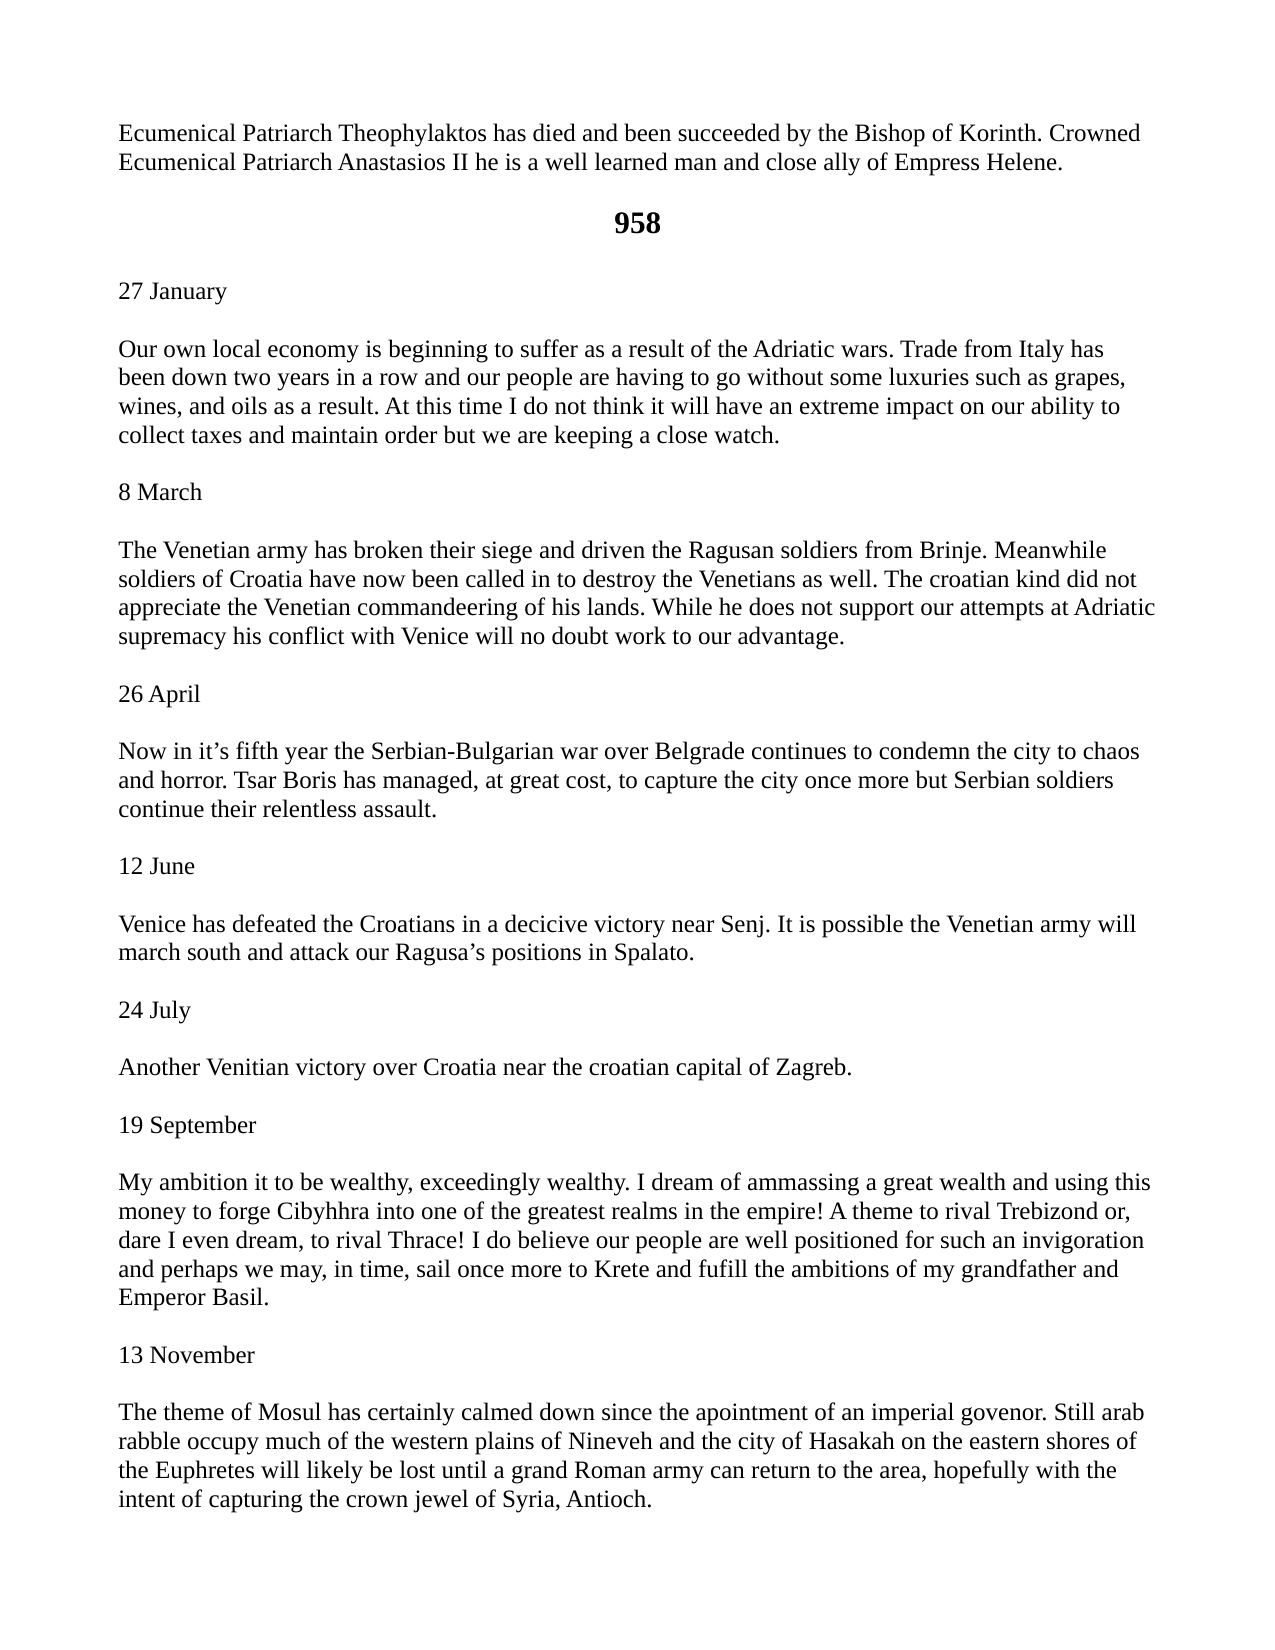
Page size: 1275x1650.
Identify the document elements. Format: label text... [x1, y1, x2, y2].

text My ambition it to be wealthy, exceedingly wealthy. I dream of ammassing a great wealth and using this money to forge Cibyhhra into one of the greatest realms in the empire! A theme to rival Trebizond or, dare I even dream, to rival Thrace! I do believe our people are well positioned for such an invigoration and perhaps we may, in time, sail once more to Krete and fufill the ambitions of my grandfather and Emperor Basil. [118, 1167, 1157, 1311]
text 958 [118, 204, 1157, 240]
text The Venetian army has broken their siege and driven the Ragusan soldiers from Brinje. Meanwhile soldiers of Croatia have now been called in to destroy the Venetians as well. The croatian kind did not appreciate the Venetian commandeering of his lands. While he does not support our attempts at Adriatic supremacy his conflict with Venice will no doubt work to our advantage. [118, 535, 1157, 650]
text The theme of Mosul has certainly calmed down since the apointment of an imperial govenor. Still arab rabble occupy much of the western plains of Nineveh and the city of Hasakah on the eastern shores of the Euphretes will likely be lost until a grand Roman army can return to the area, hopefully with the intent of capturing the crown jewel of Syria, Antioch. [118, 1397, 1157, 1512]
text 13 November [118, 1340, 1157, 1369]
text 26 April [118, 679, 1157, 707]
text Our own local economy is beginning to suffer as a result of the Adriatic wars. Trade from Italy has been down two years in a row and our people are having to go without some luxuries such as grapes, wines, and oils as a result. At this time I do not think it will have an extreme impact on our ability to collect taxes and maintain order but we are keeping a close watch. [118, 334, 1157, 449]
text 27 January [118, 276, 1157, 305]
text Another Venitian victory over Croatia near the croatian capital of Zagreb. [118, 1052, 1157, 1081]
text Ecumenical Patriarch Theophylaktos has died and been succeeded by the Bishop of Korinth. Crowned Ecumenical Patriarch Anastasios II he is a well learned man and close ally of Empress Helene. [118, 118, 1157, 176]
text 8 March [118, 477, 1157, 506]
text 19 September [118, 1110, 1157, 1139]
text 12 June [118, 851, 1157, 880]
text Now in it’s fifth year the Serbian-Bulgarian war over Belgrade continues to condemn the city to chaos and horror. Tsar Boris has managed, at great cost, to capture the city once more but Serbian soldiers continue their relentless assault. [118, 736, 1157, 822]
text 24 July [118, 995, 1157, 1024]
text Venice has defeated the Croatians in a decicive victory near Senj. It is possible the Venetian army will march south and attack our Ragusa’s positions in Spalato. [118, 909, 1157, 966]
